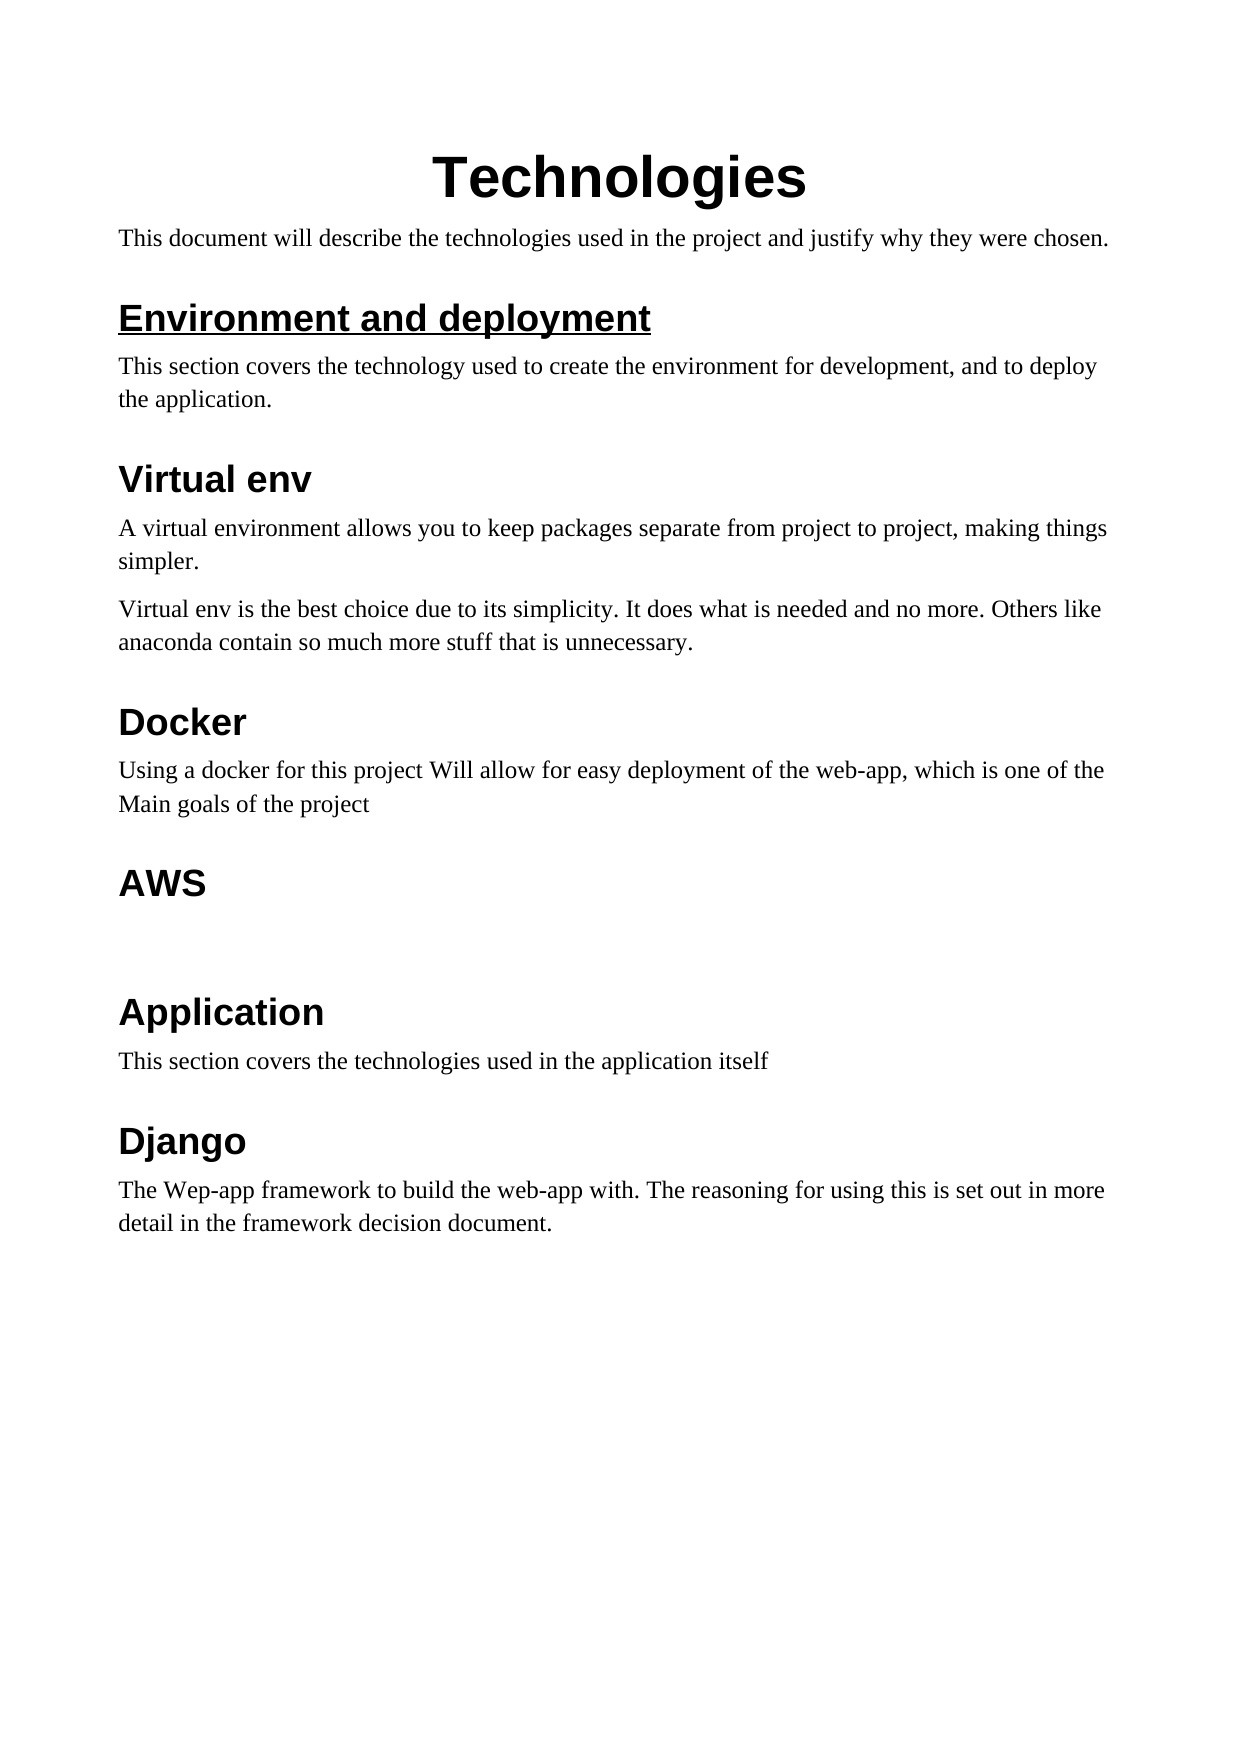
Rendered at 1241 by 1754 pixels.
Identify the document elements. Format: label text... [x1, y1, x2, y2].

subtitle Environment and deployment [118, 295, 1122, 339]
subtitle AWS [118, 861, 1122, 905]
subtitle Application [118, 990, 1122, 1034]
text A virtual environment allows you to keep packages separate from project to project, making things simpler. [118, 513, 1122, 575]
subtitle Docker [118, 699, 1122, 743]
text This document will describe the technologies used in the project and justify why they were chosen. [118, 223, 1122, 251]
subtitle Virtual env [118, 457, 1122, 501]
title Technologies [118, 143, 1122, 210]
text Using a docker for this project Will allow for easy deployment of the web-app, which is one of the Main goals of the project [118, 756, 1122, 817]
text This section covers the technology used to create the environment for development, and to deploy the application. [118, 351, 1122, 413]
subtitle Django [118, 1119, 1122, 1162]
text The Wep-app framework to build the web-app with. The reasoning for using this is set out in more detail in the framework decision document. [118, 1175, 1122, 1237]
text This section covers the technologies used in the application itself [118, 1046, 1122, 1075]
text Virtual env is the best choice due to its simplicity. It does what is needed and no more. Others like anaconda contain so much more stuff that is unnecessary. [118, 594, 1122, 656]
